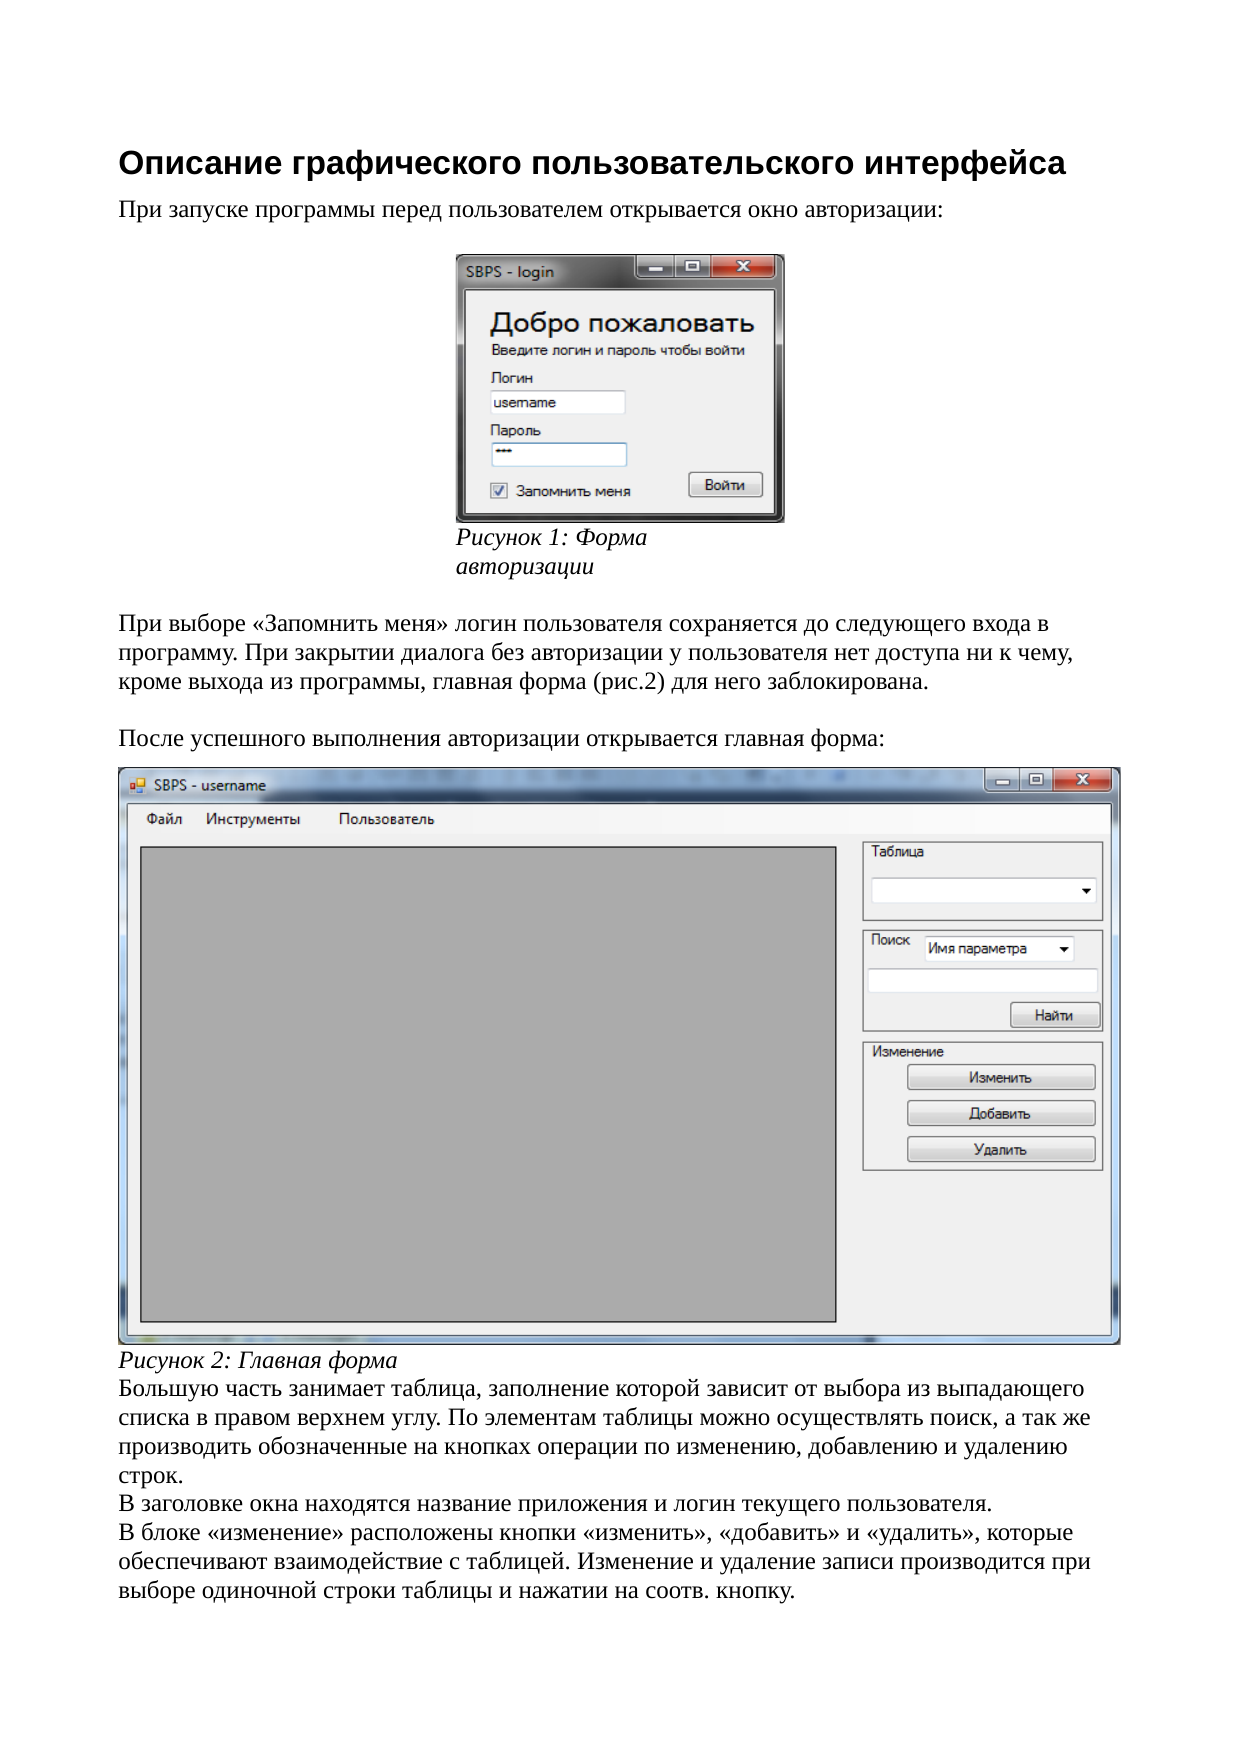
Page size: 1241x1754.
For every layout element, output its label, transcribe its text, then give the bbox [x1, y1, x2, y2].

text Большую часть занимает таблица, заполнение которой зависит от выбора из выпадающего списка в правом верхнем углу. По элементам таблицы можно осуществлять поиск, а так же производить обозначенные на кнопках операции по изменению, добавлению и удалению строк. [118, 1373, 1122, 1488]
text После успешного выполнения авторизации открывается главная форма: [118, 723, 1122, 752]
text Рисунок 2: Главная форма [118, 1345, 1122, 1373]
text [118, 752, 1122, 767]
subtitle Описание графического пользовательского интерфейса [118, 143, 1122, 182]
text Рисунок 1: Форма авторизации [456, 523, 784, 580]
text При выборе «Запомнить меня» логин пользователя сохраняется до следующего входа в программу. При закрытии диалога без авторизации у пользователя нет доступа ни к чему, кроме выхода из программы, главная форма (рис.2) для него заблокирована. [118, 608, 1122, 695]
text При запуске программы перед пользователем открывается окно авторизации: [118, 194, 1122, 223]
text В блоке «изменение» расположены кнопки «изменить», «добавить» и «удалить», которые обеспечивают взаимодействие с таблицей. Изменение и удаление записи производится при выборе одиночной строки таблицы и нажатии на соотв. кнопку. [118, 1517, 1122, 1603]
text В заголовке окна находятся название приложения и логин текущего пользователя. [118, 1488, 1122, 1517]
picture [455, 254, 785, 523]
picture [118, 767, 1122, 1345]
